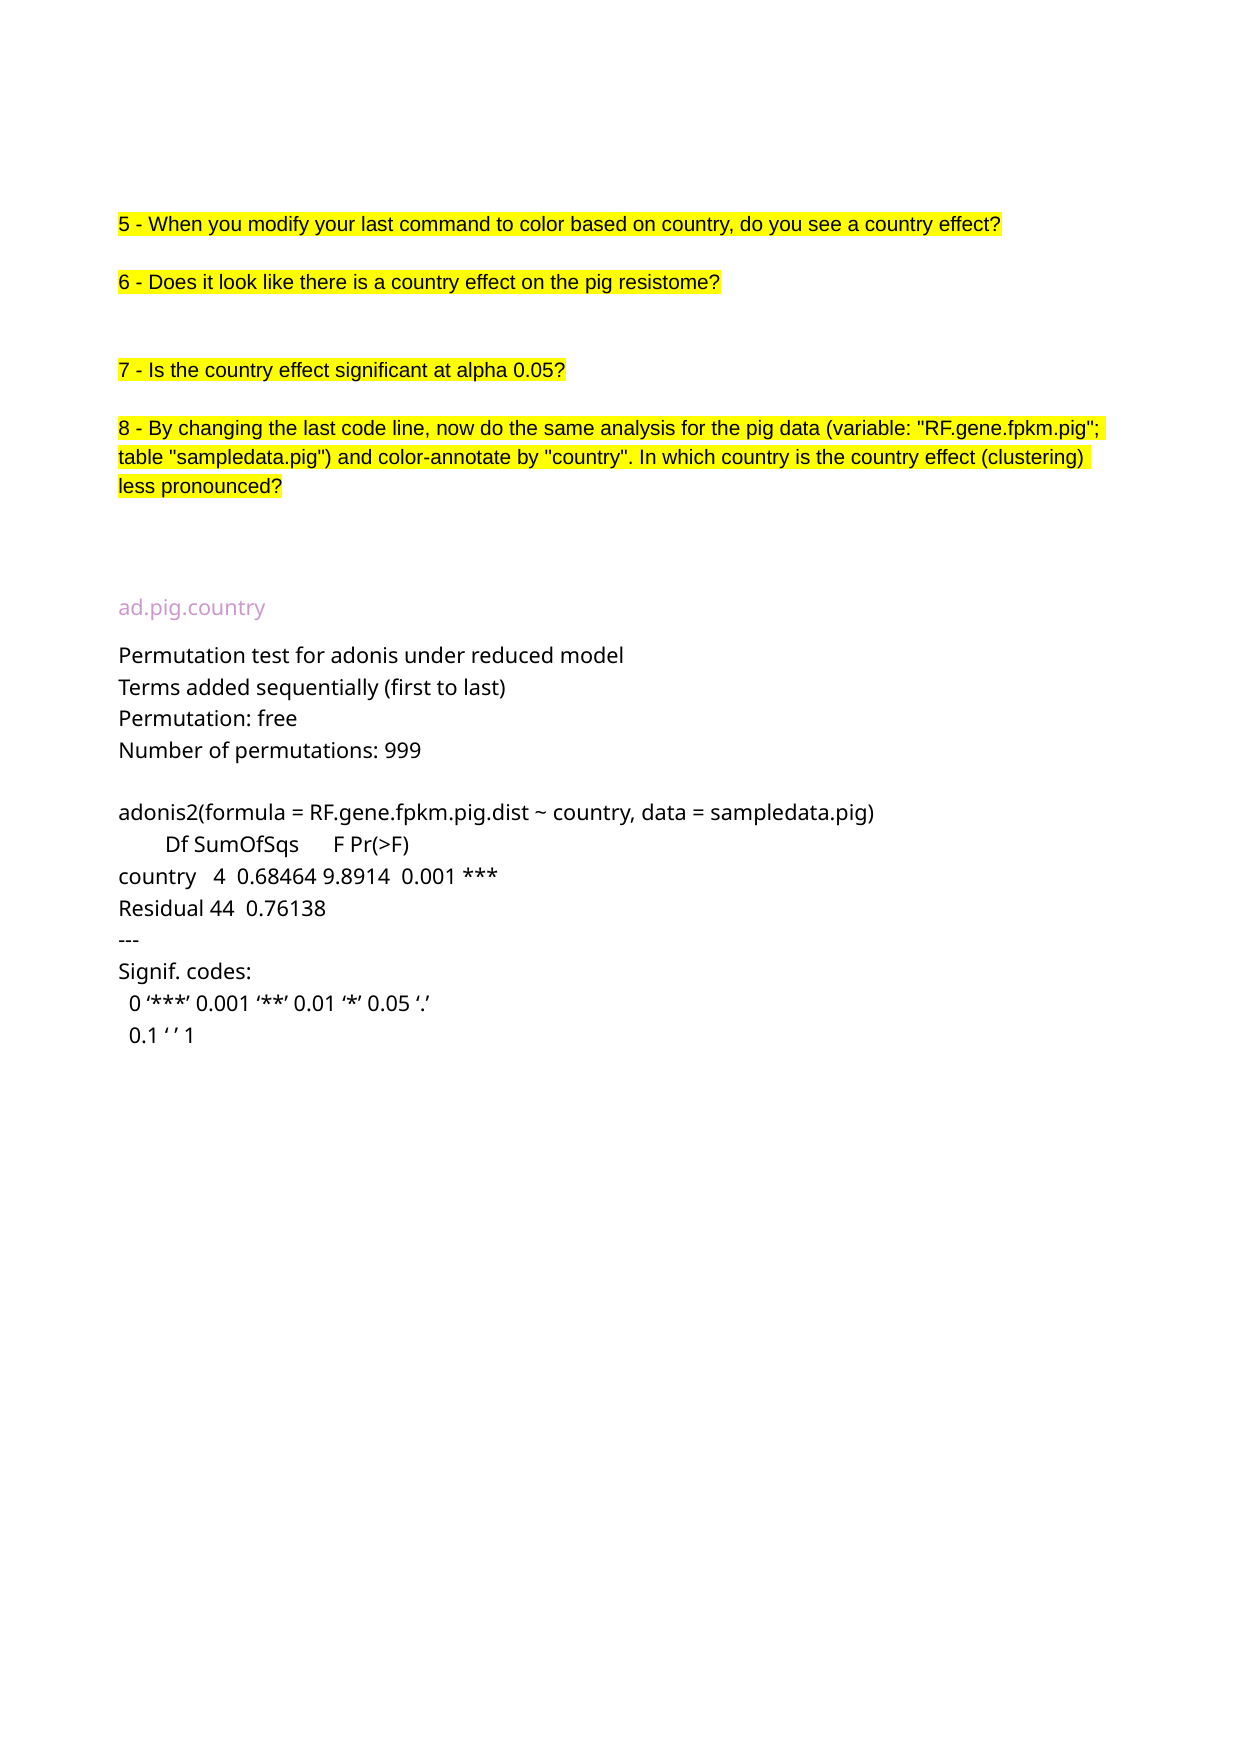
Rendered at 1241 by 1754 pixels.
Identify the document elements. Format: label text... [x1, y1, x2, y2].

text 0 ‘***’ 0.001 ‘**’ 0.01 ‘*’ 0.05 ‘.’ [118, 988, 1122, 1018]
text Signif. codes: [118, 956, 1122, 986]
text Permutation test for adonis under reduced model [118, 640, 1122, 670]
text 6 - Does it look like there is a country effect on the pig resistome? [118, 265, 1122, 294]
text adonis2(formula = RF.gene.fpkm.pig.dist ~ country, data = sampledata.pig) [118, 797, 1122, 827]
text Df SumOfSqs F Pr(>F) [118, 829, 1122, 859]
text ad.pig.country [118, 592, 1122, 621]
text 5 - When you modify your last command to color based on country, do you see a country effect? [118, 206, 1122, 236]
text Terms added sequentially (first to last) [118, 672, 1122, 701]
text Residual 44 0.76138 [118, 893, 1122, 922]
text 8 - By changing the last code line, now do the same analysis for the pig data (variable: "RF.gene.fpkm.pig"; table "sampledata.pig") and color-annotate by "country". In which country is the country effect (clustering) less pronounced? [118, 411, 1122, 498]
text country 4 0.68464 9.8914 0.001 *** [118, 861, 1122, 891]
text Permutation: free [118, 704, 1122, 733]
text Number of permutations: 999 [118, 736, 1122, 765]
text 0.1 ‘ ’ 1 [118, 1020, 1122, 1049]
text --- [118, 924, 1122, 954]
text 7 - Is the country effect significant at alpha 0.05? [118, 352, 1122, 381]
